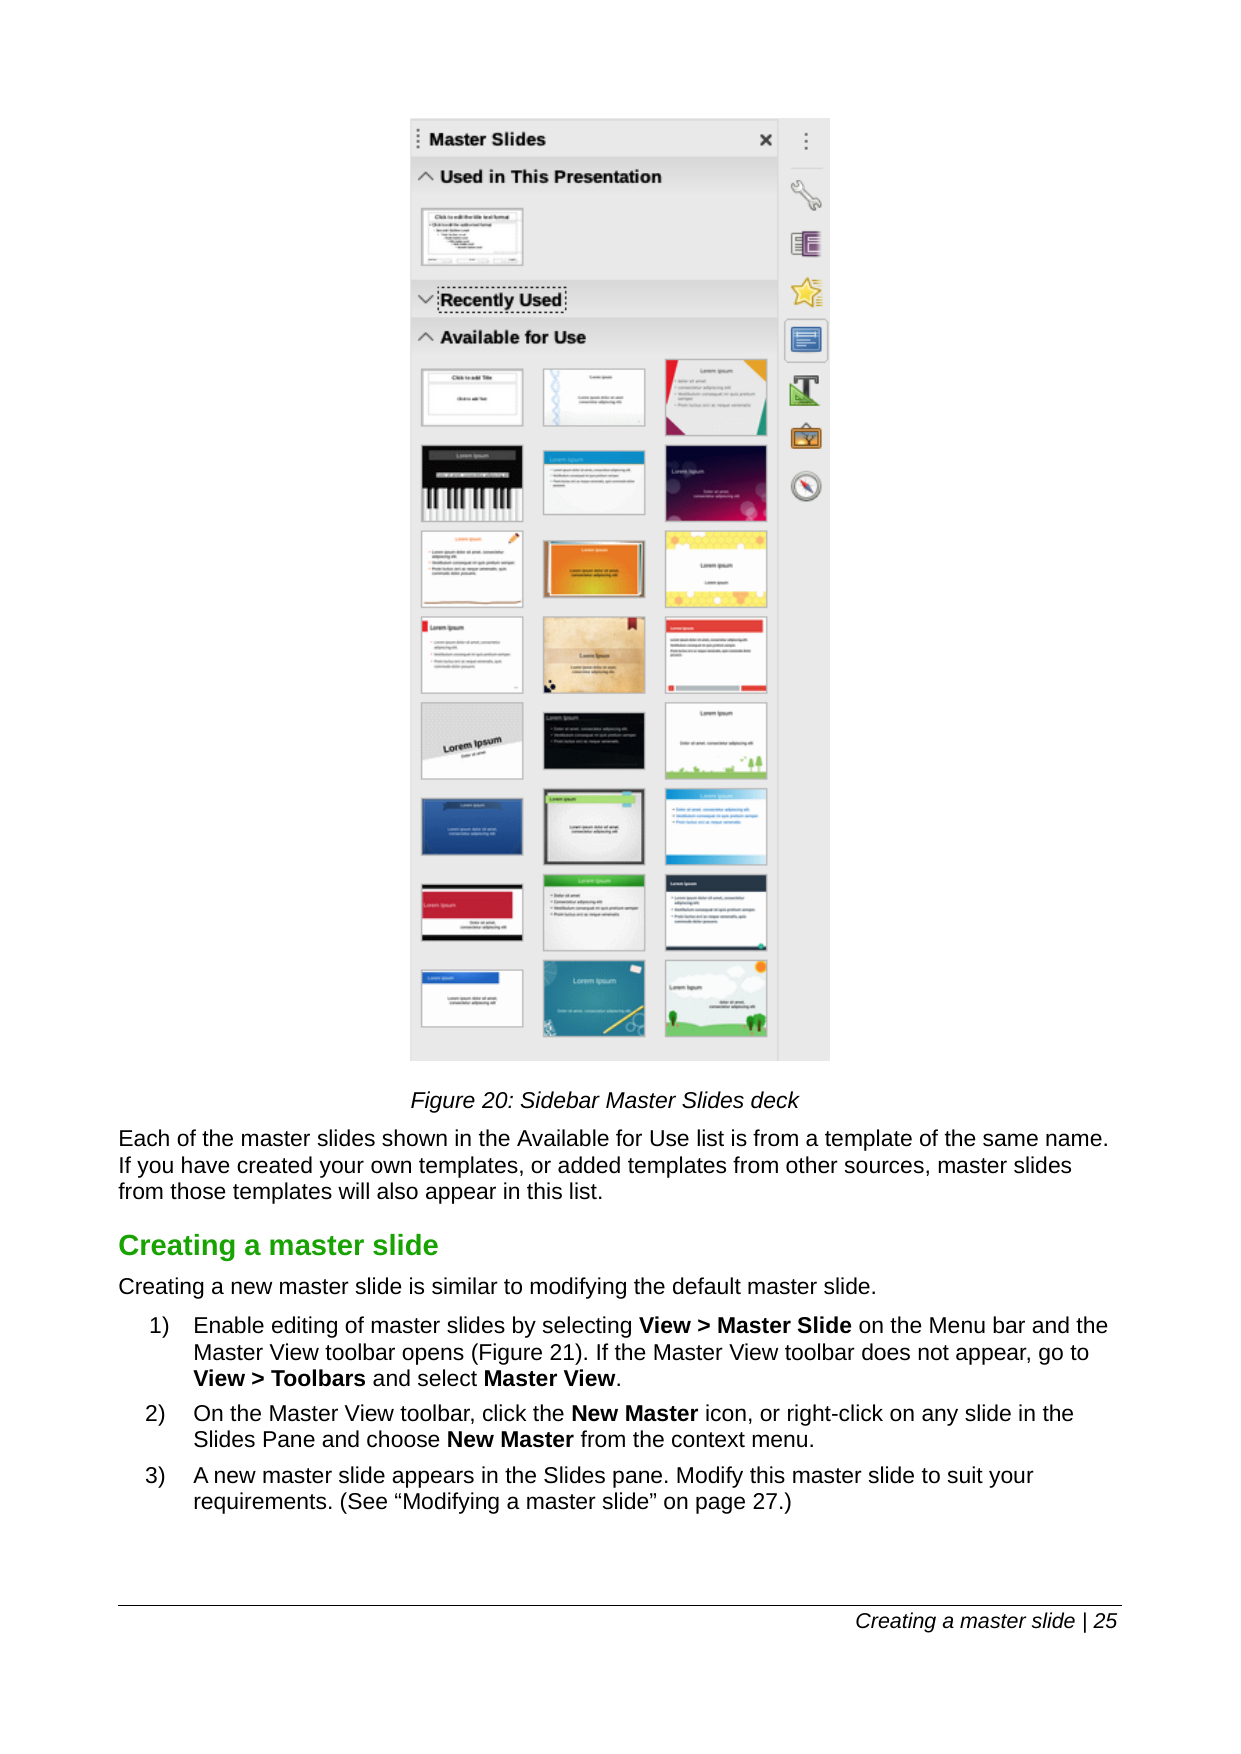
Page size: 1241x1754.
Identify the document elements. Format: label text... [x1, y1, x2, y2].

list Enable editing of master slides by selecting View > Master Slide on the Menu bar and the Master View toolbar opens (21). If the Master View toolbar does not appear, go to View > Toolbars and select Master View. [169, 1312, 1122, 1391]
list A new master slide appears in the Slides pane. Modify this master slide to suit your requirements. (See “Modifying a master slide” on page 27.) [165, 1462, 1122, 1514]
text Figure 20: Sidebar Master Slides deck [410, 1061, 830, 1113]
text Each of the master slides shown in the Available for Use list is from a template of the same name. If you have created your own templates, or added templates from other sources, master slides from those templates will also appear in this list. [118, 1125, 1122, 1204]
subtitle Creating a master slide [118, 1228, 1122, 1262]
list On the Master View toolbar, click the New Master icon, or right-click on any slide in the Slides Pane and choose New Master from the context menu. [165, 1400, 1122, 1453]
list Creating a new master slide is similar to modifying the default master slide. [118, 1273, 1122, 1300]
picture [410, 118, 830, 1061]
